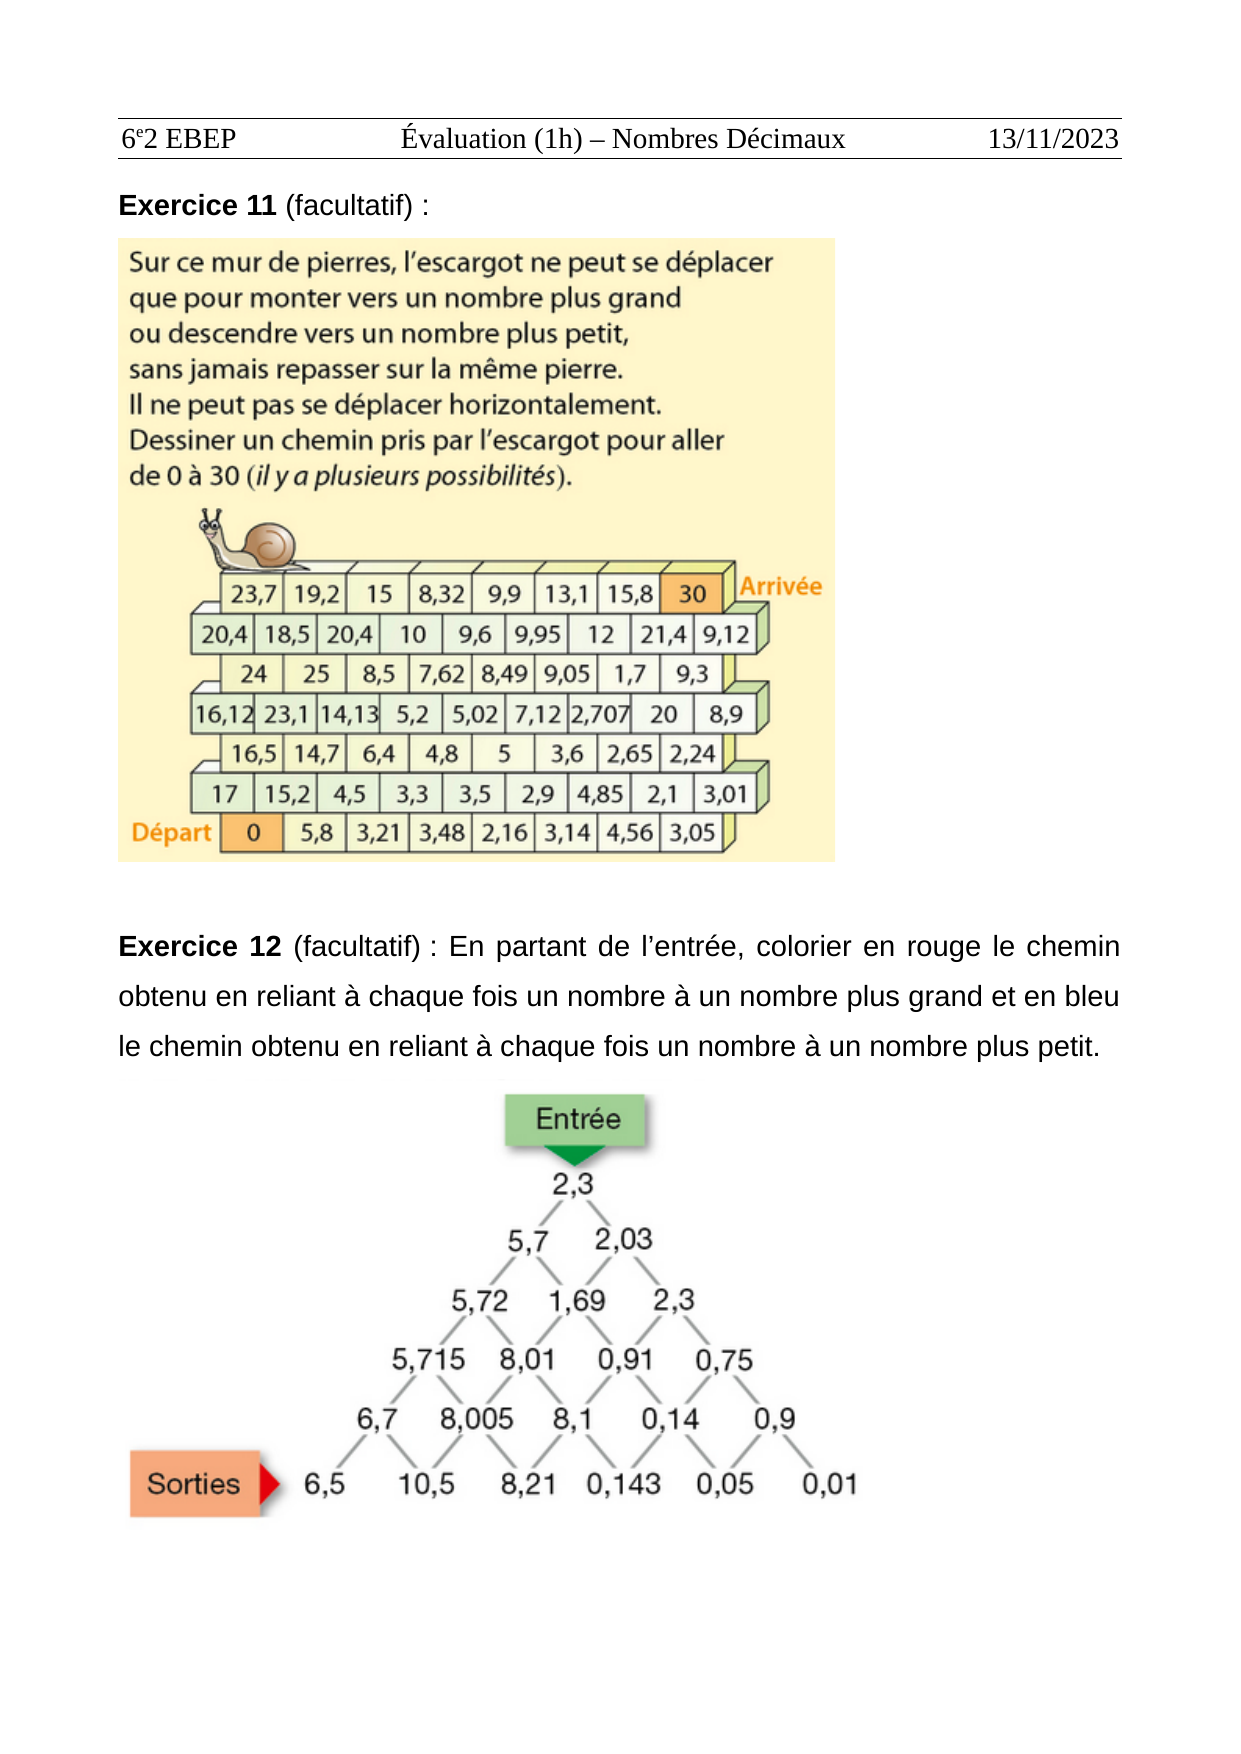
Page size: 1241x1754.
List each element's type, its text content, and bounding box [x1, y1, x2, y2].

text Exercice 12 (facultatif) : En partant de l’entrée, colorier en rouge le chemin obtenu en reliant à chaque fois un nombre à un nombre plus grand et en bleu le chemin obtenu en reliant à chaque fois un nombre à un nombre plus petit. [118, 929, 1122, 1063]
text Exercice 11 (facultatif) : [118, 188, 1122, 221]
picture [118, 1079, 884, 1530]
picture [118, 238, 836, 862]
